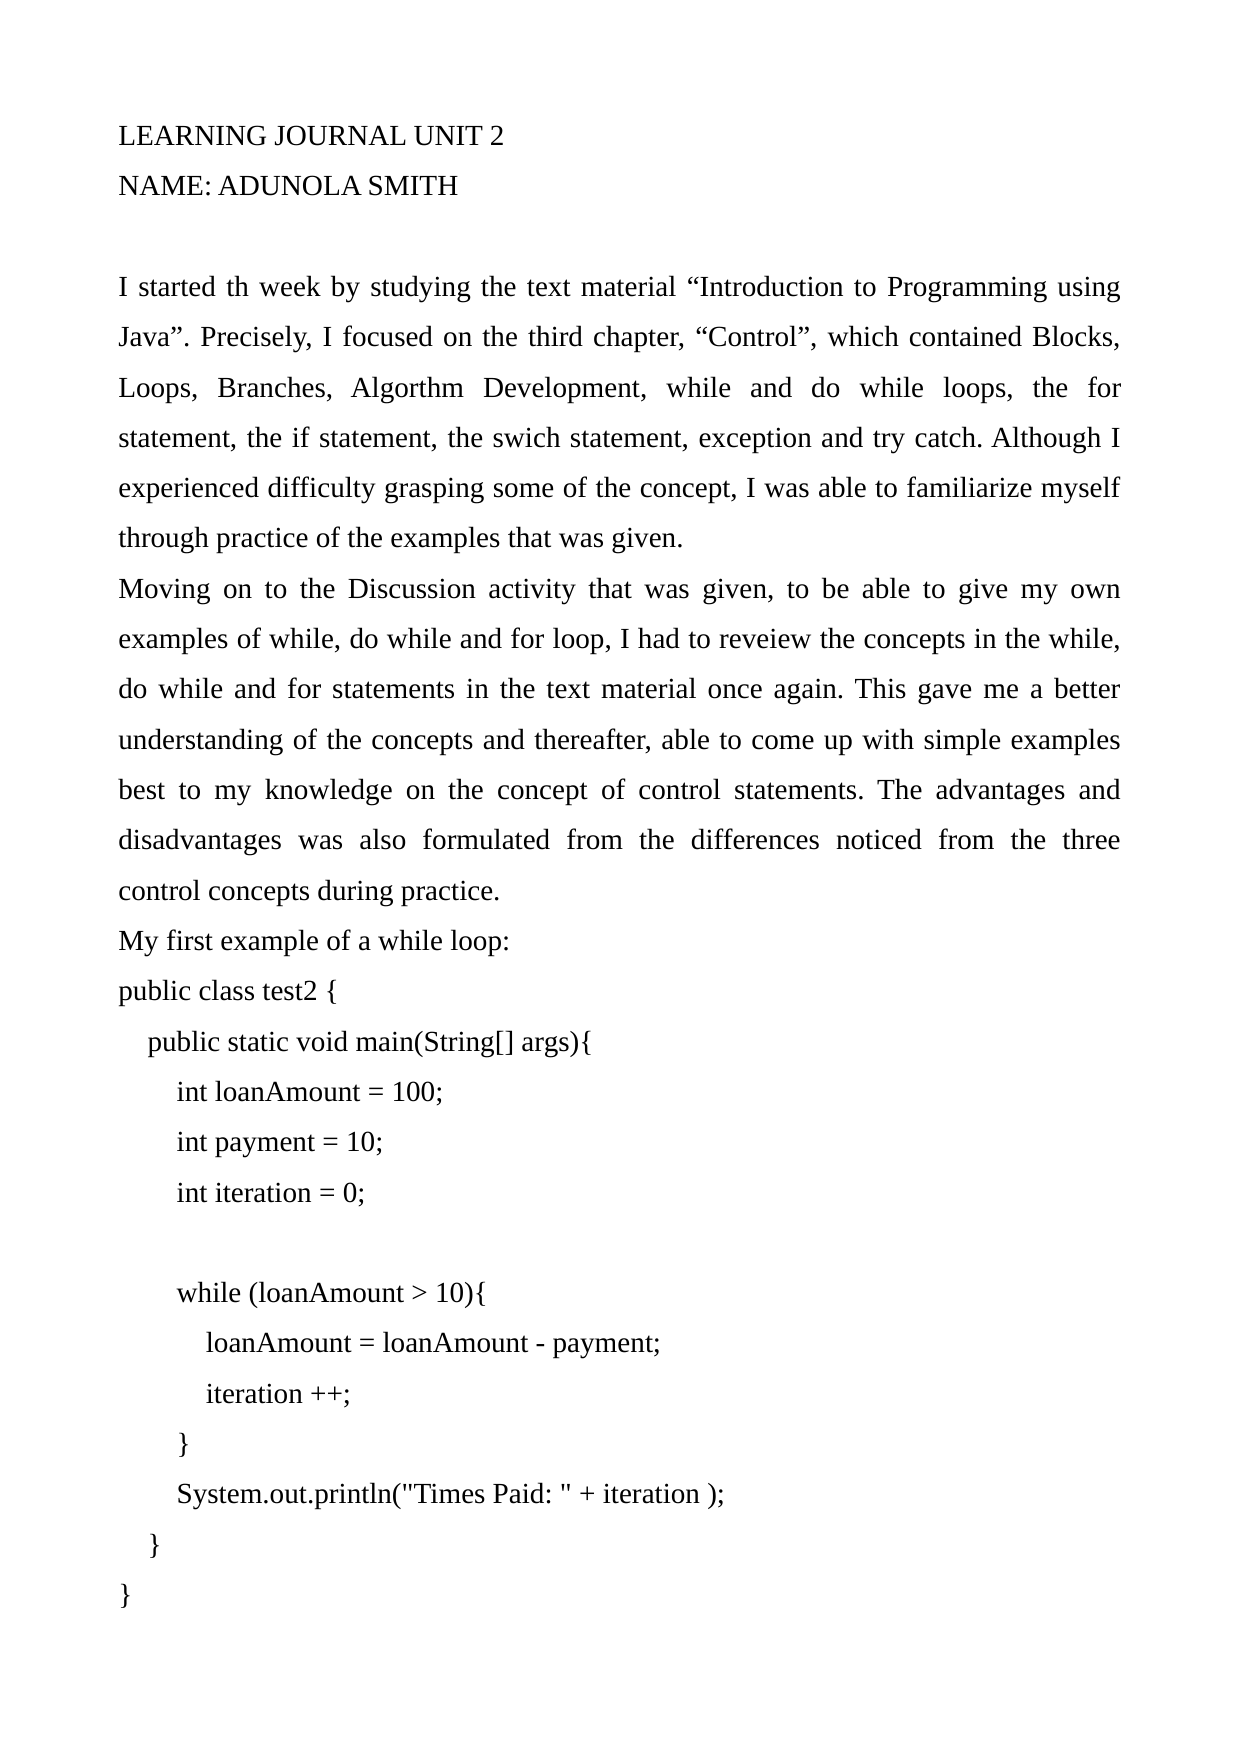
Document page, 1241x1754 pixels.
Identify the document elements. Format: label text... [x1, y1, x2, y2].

text public class test2 { [118, 973, 1122, 1007]
text while (loanAmount > 10){ [118, 1275, 1122, 1309]
text } [118, 1527, 1122, 1560]
text int iteration = 0; [118, 1175, 1122, 1208]
text Moving on to the Discussion activity that was given, to be able to give my own examples of while, do while and for loop, I had to reveiew the concepts in the while, do while and for statements in the text material once again. This gave me a better understanding of the concepts and thereafter, able to come up with simple examples best to my knowledge on the concept of control statements. The advantages and disadvantages was also formulated from the differences noticed from the three control concepts during practice. [118, 571, 1122, 906]
text I started th week by studying the text material “Introduction to Programming using Java”. Precisely, I focused on the third chapter, “Control”, which contained Blocks, Loops, Branches, Algorthm Development, while and do while loops, the for statement, the if statement, the swich statement, exception and try catch. Although I experienced difficulty grasping some of the concept, I was able to familiarize myself through practice of the examples that was given. [118, 269, 1122, 554]
text LEARNING JOURNAL UNIT 2 [118, 118, 1122, 152]
text } [118, 1426, 1122, 1460]
text int loanAmount = 100; [118, 1074, 1122, 1108]
text NAME: ADUNOLA SMITH [118, 168, 1122, 202]
text iteration ++; [118, 1376, 1122, 1409]
text } [118, 1577, 1122, 1611]
text System.out.println("Times Paid: " + iteration ); [118, 1477, 1122, 1510]
text My first example of a while loop: [118, 923, 1122, 957]
text int payment = 10; [118, 1124, 1122, 1158]
text public static void main(String[] args){ [118, 1024, 1122, 1057]
text loanAmount = loanAmount - payment; [118, 1326, 1122, 1359]
